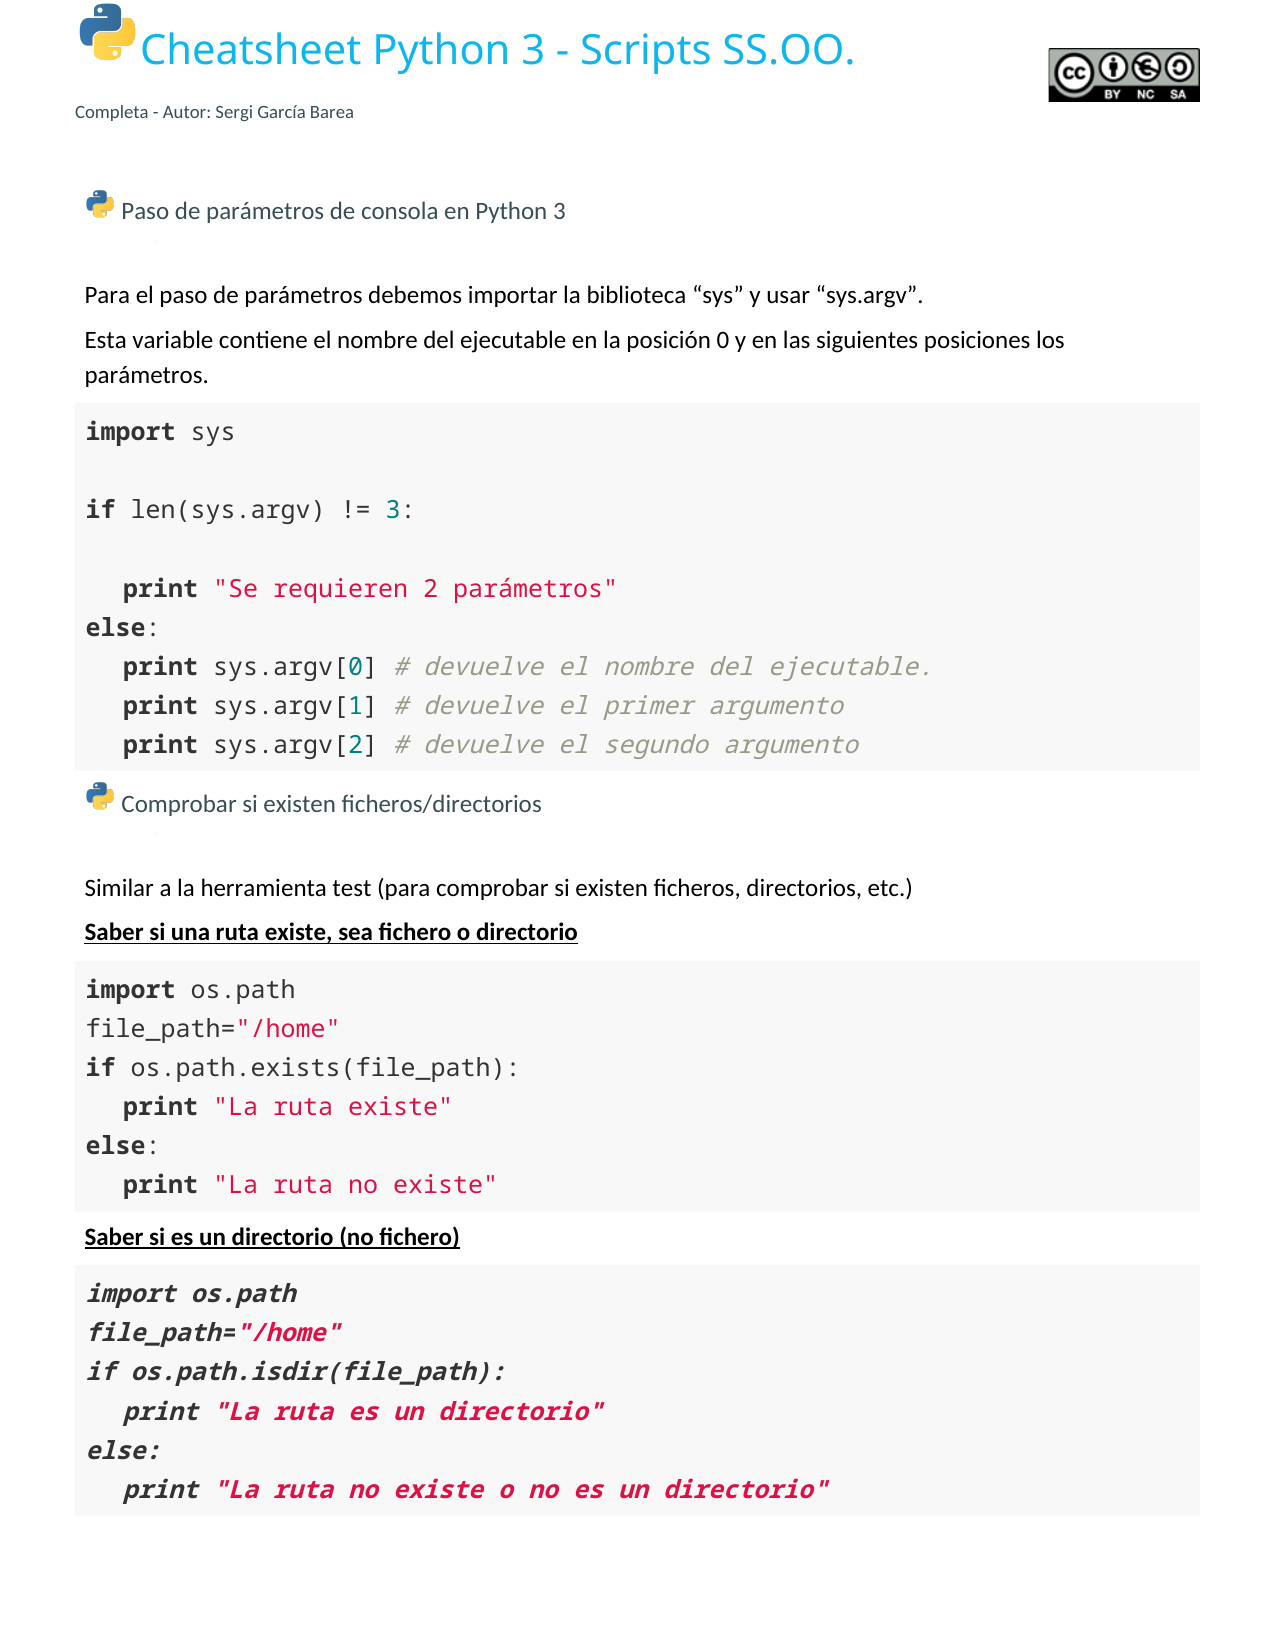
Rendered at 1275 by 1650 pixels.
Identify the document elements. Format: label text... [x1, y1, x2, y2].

picture [84, 780, 116, 812]
text Similar a la herramienta test (para comprobar si existen ficheros, directorios, etc.) [84, 872, 1191, 903]
table_header import os.path file_path="/home" if os.path.exists(file_path): print "La ruta existe" else: print "La ruta no existe" [75, 961, 1200, 1212]
text Esta variable contiene el nombre del ejecutable en la posición 0 y en las siguientes posiciones los parámetros. [84, 324, 1191, 389]
text Paso de parámetros de consola en Python 3 [84, 188, 1191, 226]
table_header import os.path file_path="/home" if os.path.isdir(file_path): print "La ruta es un directorio" else: print "La ruta no existe o no es un directorio" [75, 1265, 1200, 1516]
picture [84, 188, 116, 220]
text Comprobar si existen ficheros/directorios [84, 781, 1191, 818]
picture [1048, 48, 1200, 102]
text Saber si es un directorio (no fichero) [84, 1221, 1191, 1251]
picture [75, 0, 140, 65]
text Saber si una ruta existe, sea fichero o directorio [84, 916, 1191, 947]
text Para el paso de parámetros debemos importar la biblioteca “sys” y usar “sys.argv”. [84, 279, 1191, 310]
table_header import sys if len(sys.argv) != 3: print "Se requieren 2 parámetros" else: print sys.argv[0] # devuelve el nombre del ejecutable. print sys.argv[1] # devuelve el primer argumento print sys.argv[2] # devuelve el segundo argumento [75, 403, 1200, 771]
